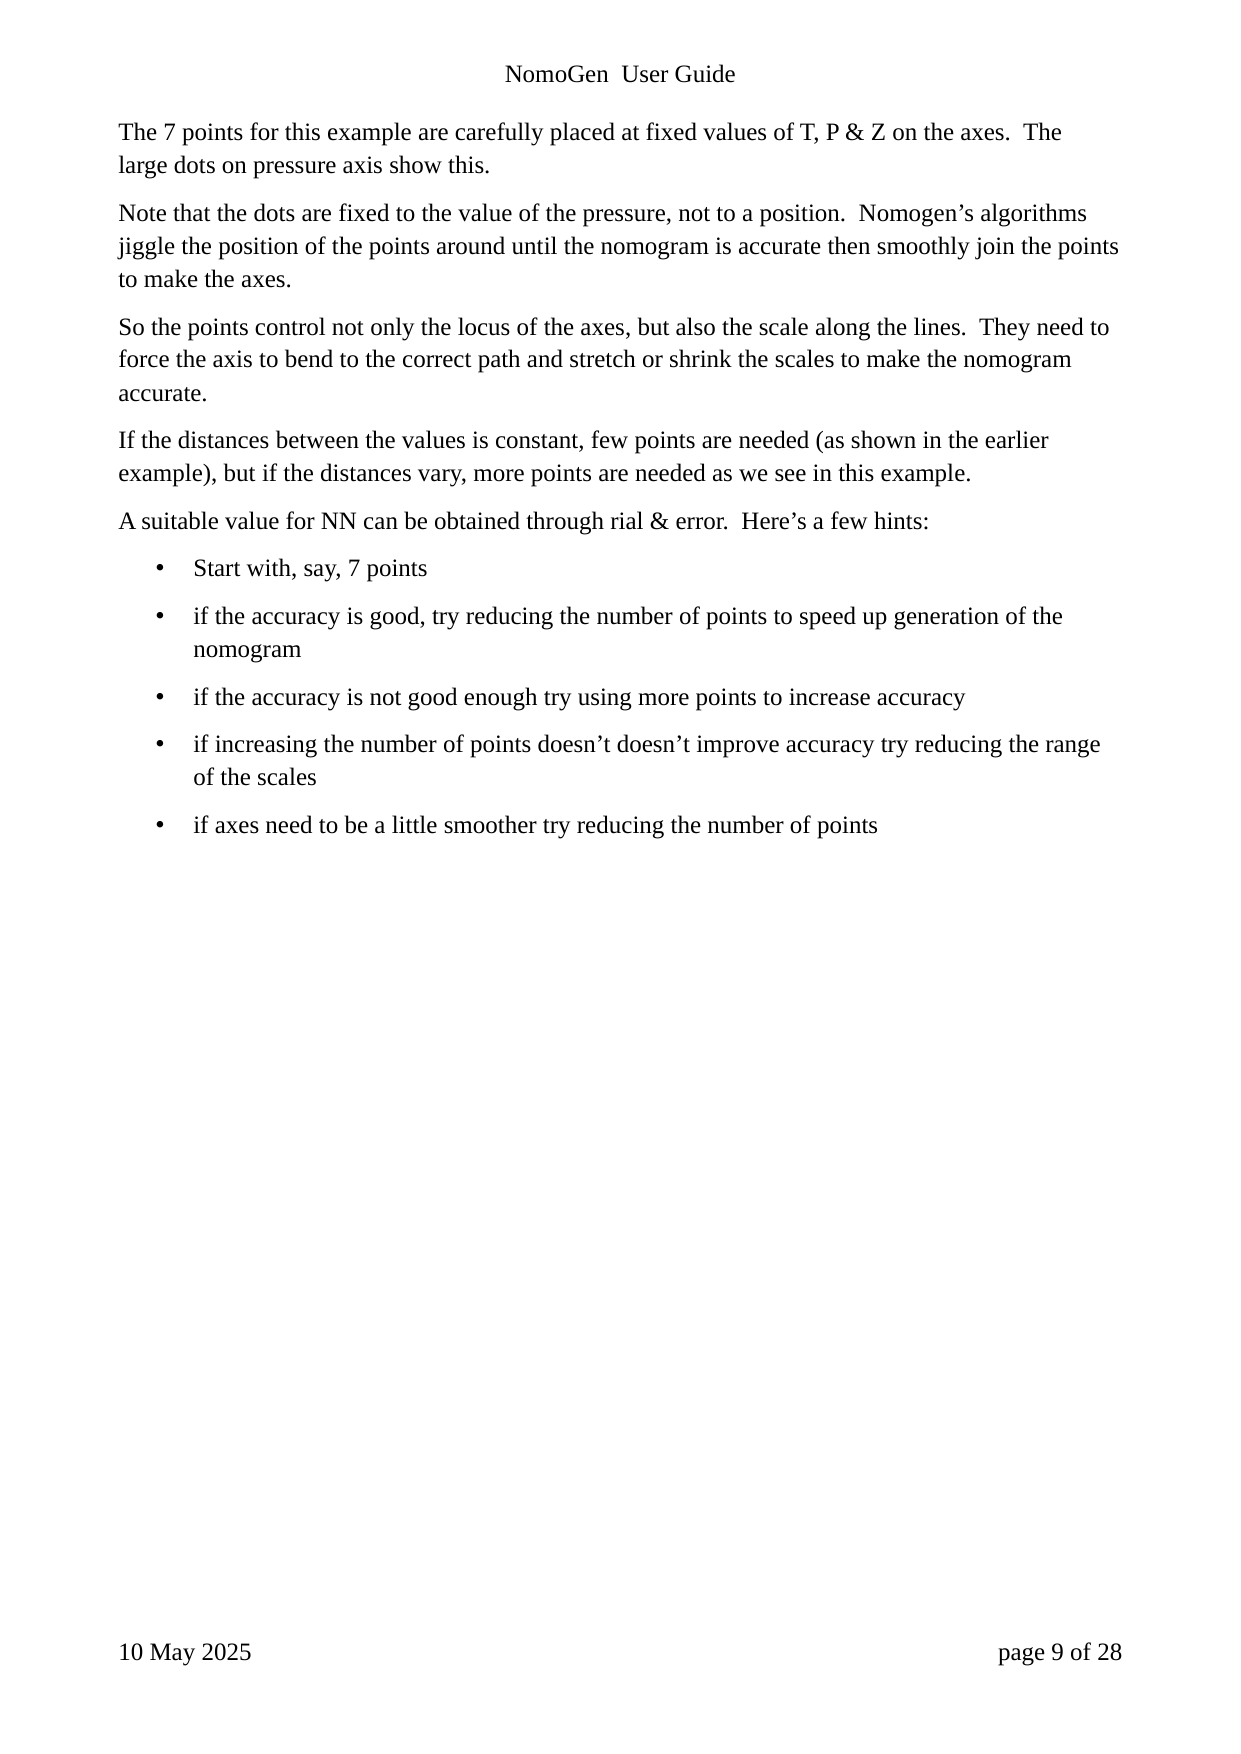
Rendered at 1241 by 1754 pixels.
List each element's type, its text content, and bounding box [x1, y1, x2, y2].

text So the points control not only the locus of the axes, but also the scale along the lines. They need to force the axis to bend to the correct path and stretch or shrink the scales to make the nomogram accurate. [118, 312, 1122, 406]
list Start with, say, 7 points [156, 553, 1122, 582]
list if the accuracy is not good enough try using more points to increase accuracy [156, 682, 1122, 710]
list if the accuracy is good, try reducing the number of points to speed up generation of the nomogram [156, 601, 1122, 663]
text The 7 points for this example are carefully placed at fixed values of T, P & Z on the axes. The large dots on pressure axis show this. [118, 117, 1122, 179]
text A suitable value for NN can be obtained through rial & error. Here’s a few hints: [118, 506, 1122, 534]
list if axes need to be a little smoother try reducing the number of points [156, 810, 1122, 839]
text Note that the dots are fixed to the value of the pressure, not to a position. Nomogen’s algorithms jiggle the position of the points around until the nomogram is accurate then smoothly join the points to make the axes. [118, 198, 1122, 293]
list if increasing the number of points doesn’t doesn’t improve accuracy try reducing the range of the scales [156, 729, 1122, 791]
text If the distances between the values is constant, few points are needed (as shown in the earlier example), but if the distances vary, more points are needed as we see in this example. [118, 425, 1122, 487]
